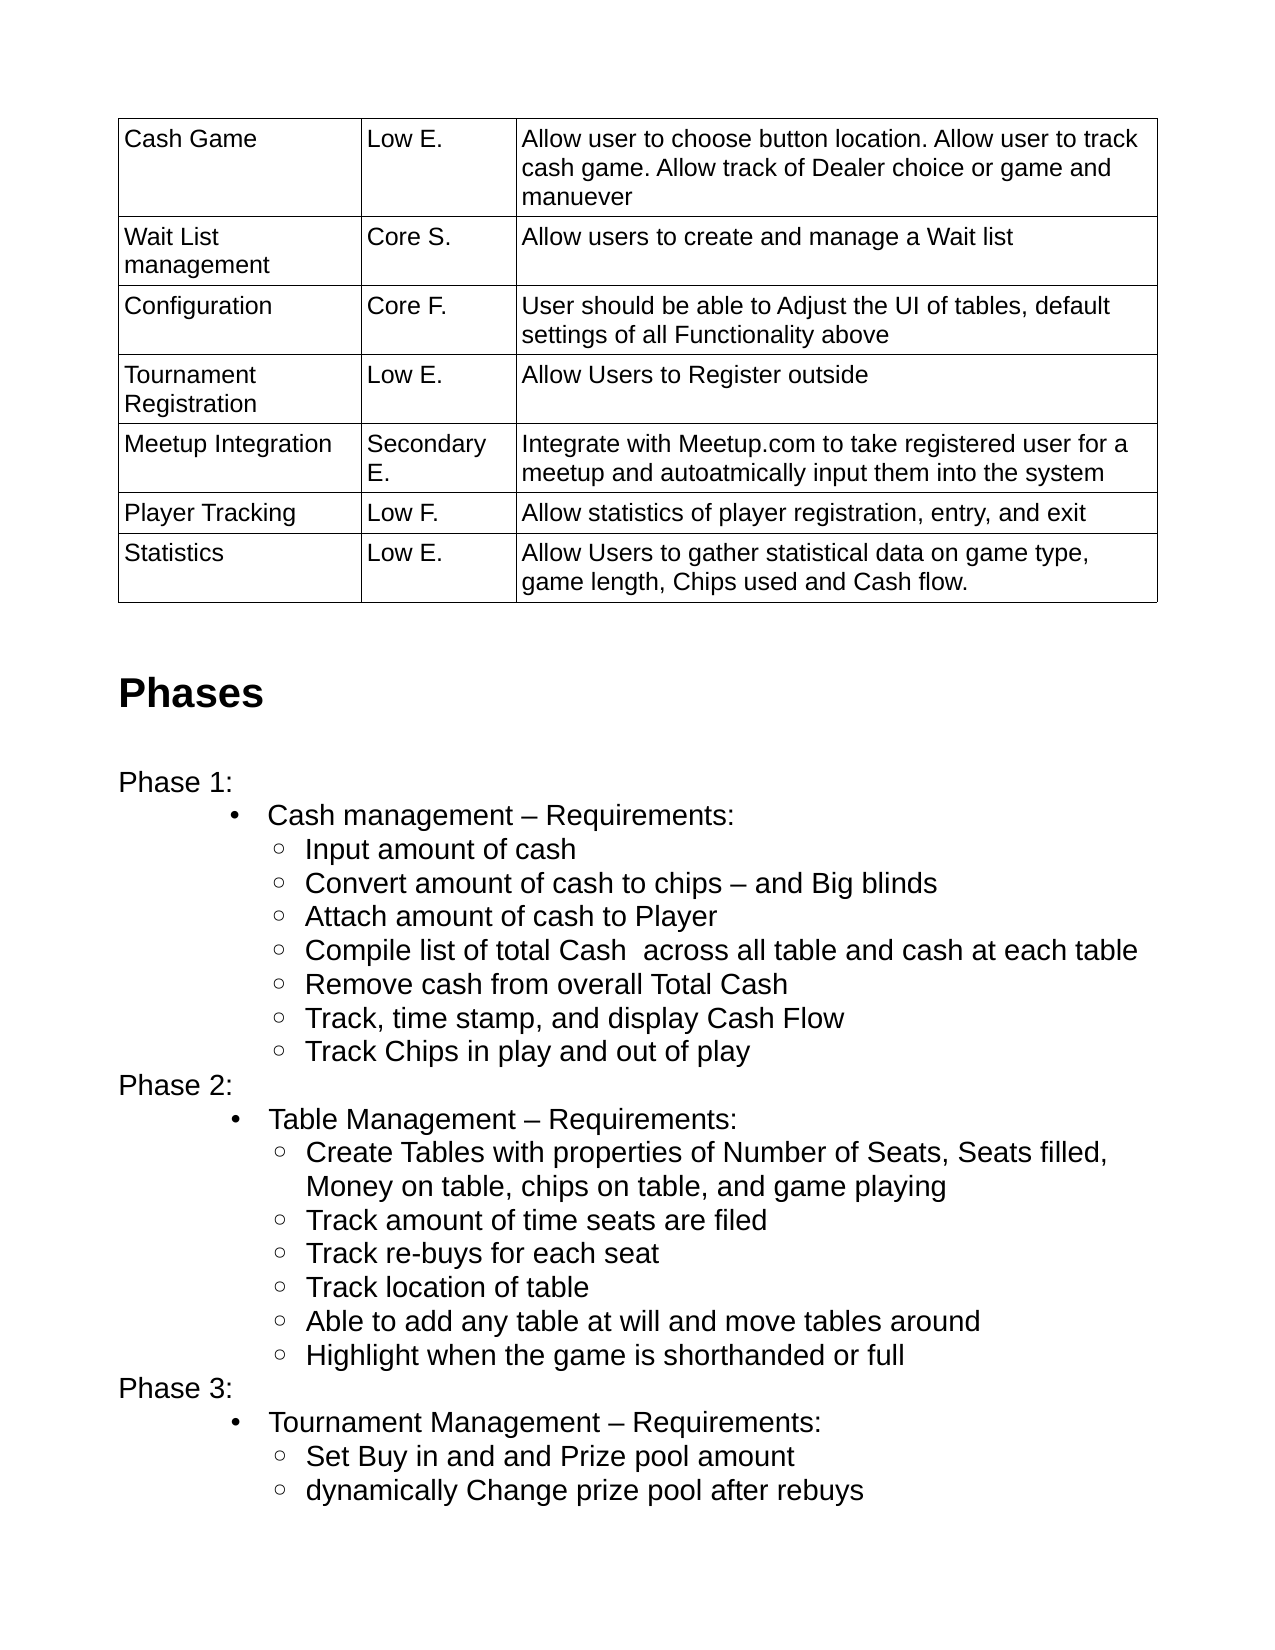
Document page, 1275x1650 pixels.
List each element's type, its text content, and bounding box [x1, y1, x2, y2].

table_cell Allow Users to gather statistical data on game type, game length, Chips used and Cash flow. [517, 534, 1157, 602]
table_cell Allow Users to Register outside [517, 355, 1157, 423]
text Phase 2: [118, 1068, 1157, 1102]
table_cell Low E. [362, 355, 516, 423]
table_cell Tournament Registration [119, 355, 361, 423]
list Track Chips in play and out of play [267, 1034, 1157, 1068]
list Create Tables with properties of Number of Seats, Seats filled, Money on table, chips on table, and game playing [268, 1135, 1157, 1203]
list Set Buy in and and Prize pool amount [268, 1439, 1157, 1472]
list Track re-buys for each seat [268, 1236, 1157, 1270]
table_cell Allow user to choose button location. Allow user to track cash game. Allow track of Dealer choice or game and manuever [517, 119, 1157, 216]
list Cash management – Requirements: [229, 798, 1157, 832]
list Track location of table [268, 1270, 1157, 1304]
table_cell Meetup Integration [119, 424, 361, 492]
table_cell Player Tracking [119, 493, 361, 532]
text Phase 3: [118, 1371, 1157, 1405]
table_cell Core F. [362, 286, 516, 354]
table_cell Low F. [362, 493, 516, 532]
table_cell Allow users to create and manage a Wait list [517, 217, 1157, 285]
list Input amount of cash [267, 832, 1157, 866]
table_cell Core S. [362, 217, 516, 285]
table_cell Cash Game [119, 119, 361, 216]
list Tournament Management – Requirements: [231, 1405, 1157, 1439]
list Attach amount of cash to Player [267, 899, 1157, 933]
table_cell Low E. [362, 119, 516, 216]
list Convert amount of cash to chips – and Big blinds [267, 866, 1157, 899]
table_cell Integrate with Meetup.com to take registered user for a meetup and autoatmically input them into the system [517, 424, 1157, 492]
text Phases [118, 669, 1157, 717]
table_cell Wait List management [119, 217, 361, 285]
table_cell User should be able to Adjust the UI of tables, default settings of all Functionality above [517, 286, 1157, 354]
list Remove cash from overall Total Cash [267, 967, 1157, 1001]
table_cell Statistics [119, 534, 361, 602]
list Table Management – Requirements: [231, 1102, 1157, 1135]
table_cell Configuration [119, 286, 361, 354]
table_cell Allow statistics of player registration, entry, and exit [517, 493, 1157, 532]
list Highlight when the game is shorthanded or full [268, 1338, 1157, 1371]
list Compile list of total Cash across all table and cash at each table [267, 933, 1157, 967]
list dynamically Change prize pool after rebuys [268, 1472, 1157, 1506]
table_cell Low E. [362, 534, 516, 602]
table_cell Secondary E. [362, 424, 516, 492]
list Track amount of time seats are filed [268, 1203, 1157, 1236]
list Track, time stamp, and display Cash Flow [267, 1001, 1157, 1034]
list Able to add any table at will and move tables around [268, 1304, 1157, 1338]
text Phase 1: [118, 764, 1157, 798]
